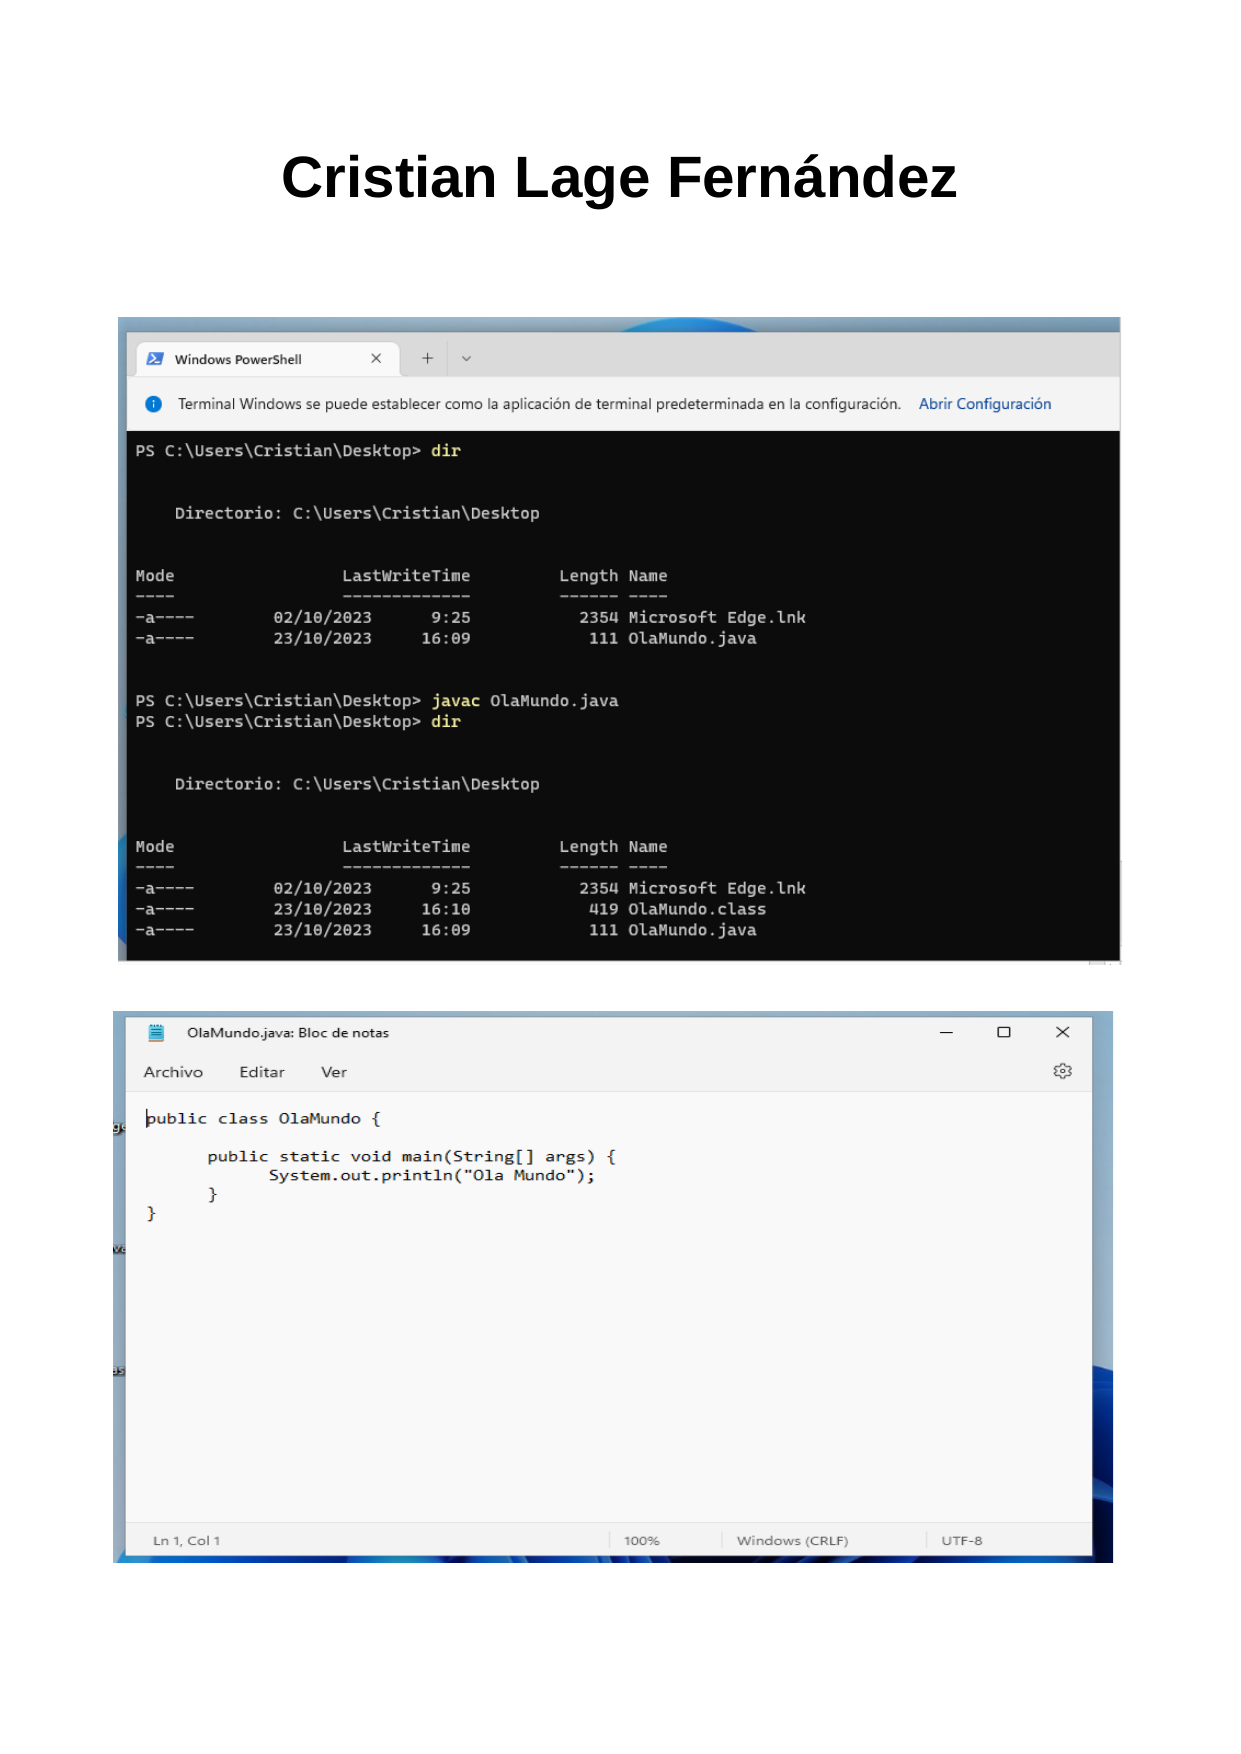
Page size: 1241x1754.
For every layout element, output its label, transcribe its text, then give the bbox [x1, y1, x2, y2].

title Cristian Lage Fernández [118, 143, 1122, 210]
picture [113, 1011, 1114, 1563]
picture [118, 317, 1123, 965]
